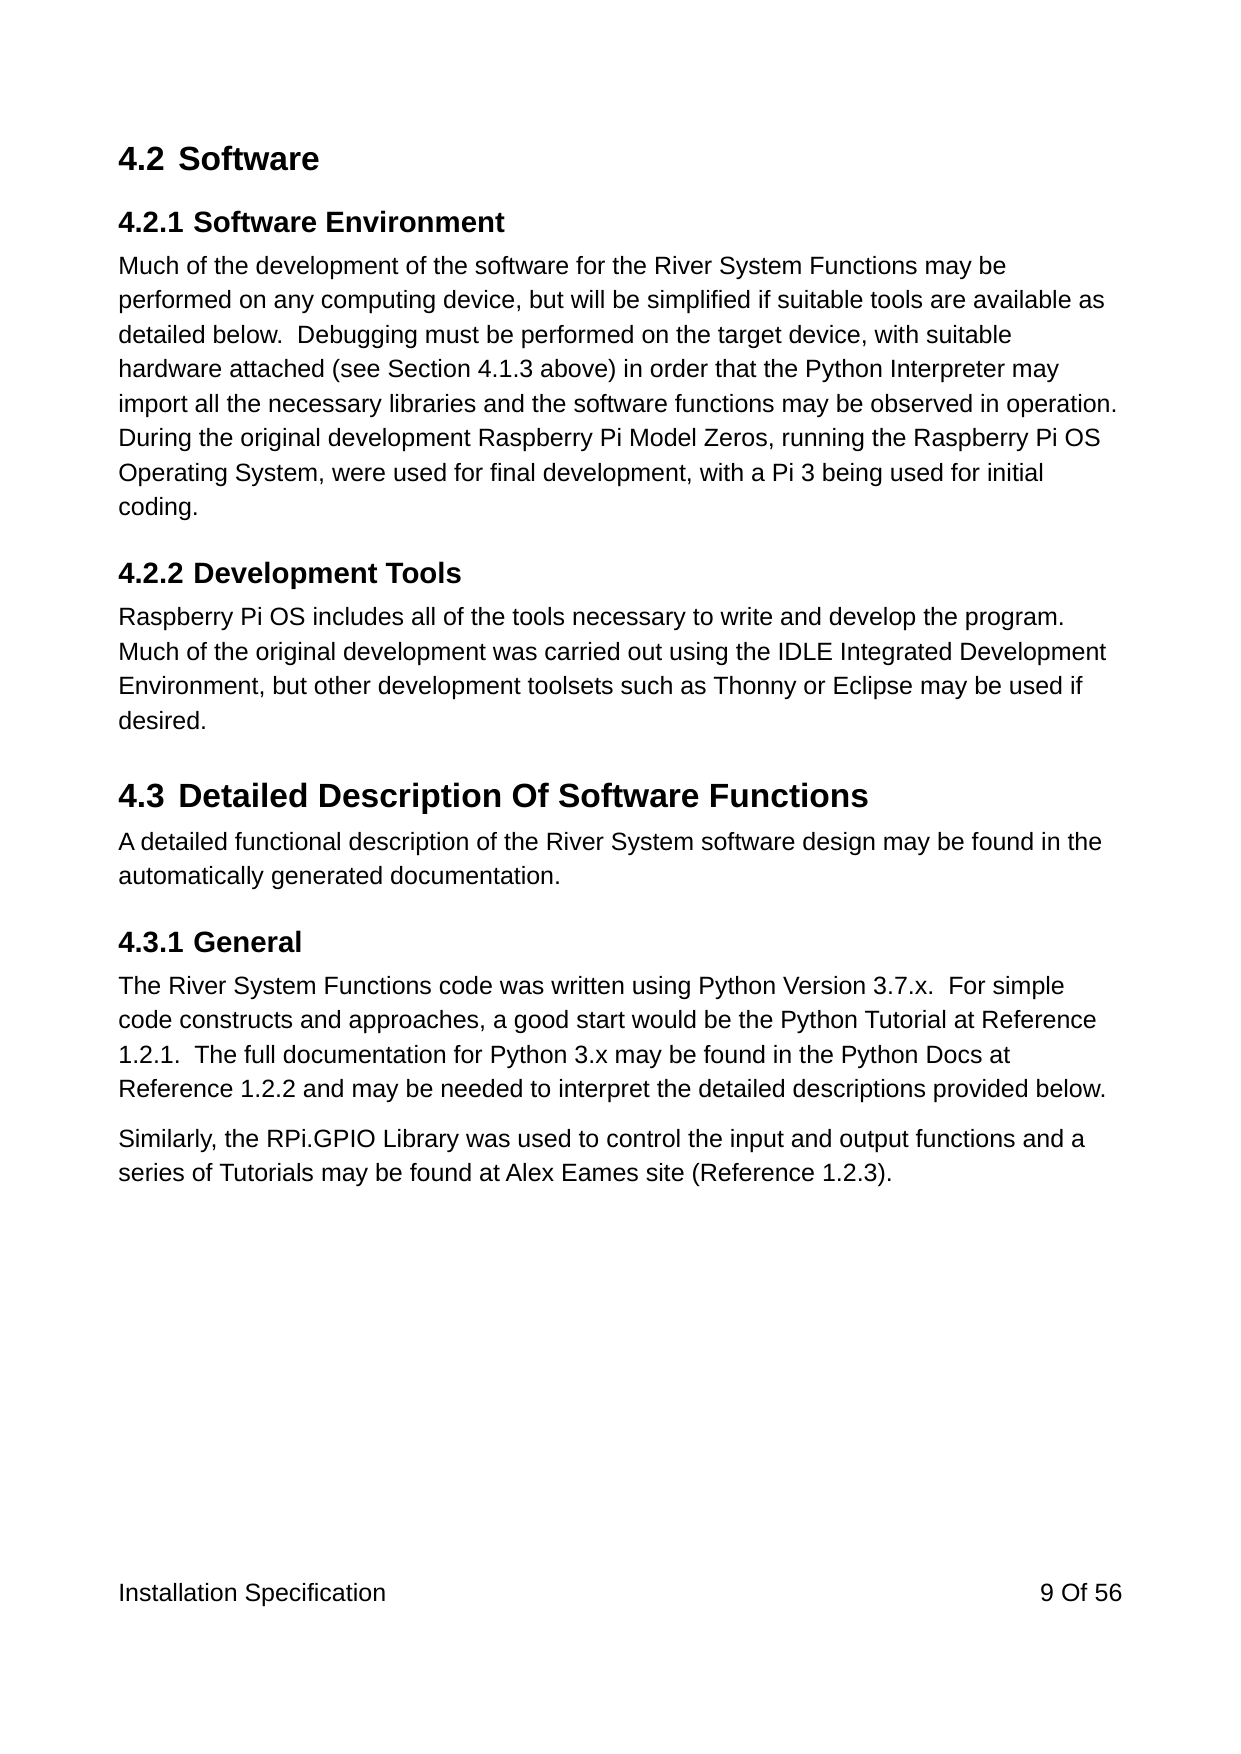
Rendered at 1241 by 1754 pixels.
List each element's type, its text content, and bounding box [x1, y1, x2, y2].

text The River System Functions code was written using Python Version 3.7.x. For simple code constructs and approaches, a good start would be the Python Tutorial at Reference 1.2.1. The full documentation for Python 3.x may be found in the Python Docs at Reference 1.2.2 and may be needed to interpret the detailed descriptions provided below. [118, 971, 1122, 1103]
subtitle Software [118, 139, 1122, 178]
subtitle Development Tools [118, 556, 1122, 590]
text Much of the development of the software for the River System Functions may be performed on any computing device, but will be simplified if suitable tools are available as detailed below. Debugging must be performed on the target device, with suitable hardware attached (see Section 4.1.3 above) in order that the Python Interpreter may import all the necessary libraries and the software functions may be observed in operation. During the original development Raspberry Pi Model Zeros, running the Raspberry Pi OS Operating System, were used for final development, with a Pi 3 being used for initial coding. [118, 251, 1122, 521]
subtitle Software Environment [118, 205, 1122, 238]
subtitle General [118, 925, 1122, 958]
text A detailed functional description of the River System software design may be found in the automatically generated documentation. [118, 827, 1122, 890]
subtitle Detailed Description Of Software Functions [118, 776, 1122, 814]
text Similarly, the RPi.GPIO Library was used to control the input and output functions and a series of Tutorials may be found at Alex Eames site (Reference 1.2.3). [118, 1123, 1122, 1187]
text Raspberry Pi OS includes all of the tools necessary to write and develop the program. Much of the original development was carried out using the IDLE Integrated Development Environment, but other development toolsets such as Thonny or Eclipse may be used if desired. [118, 602, 1122, 734]
